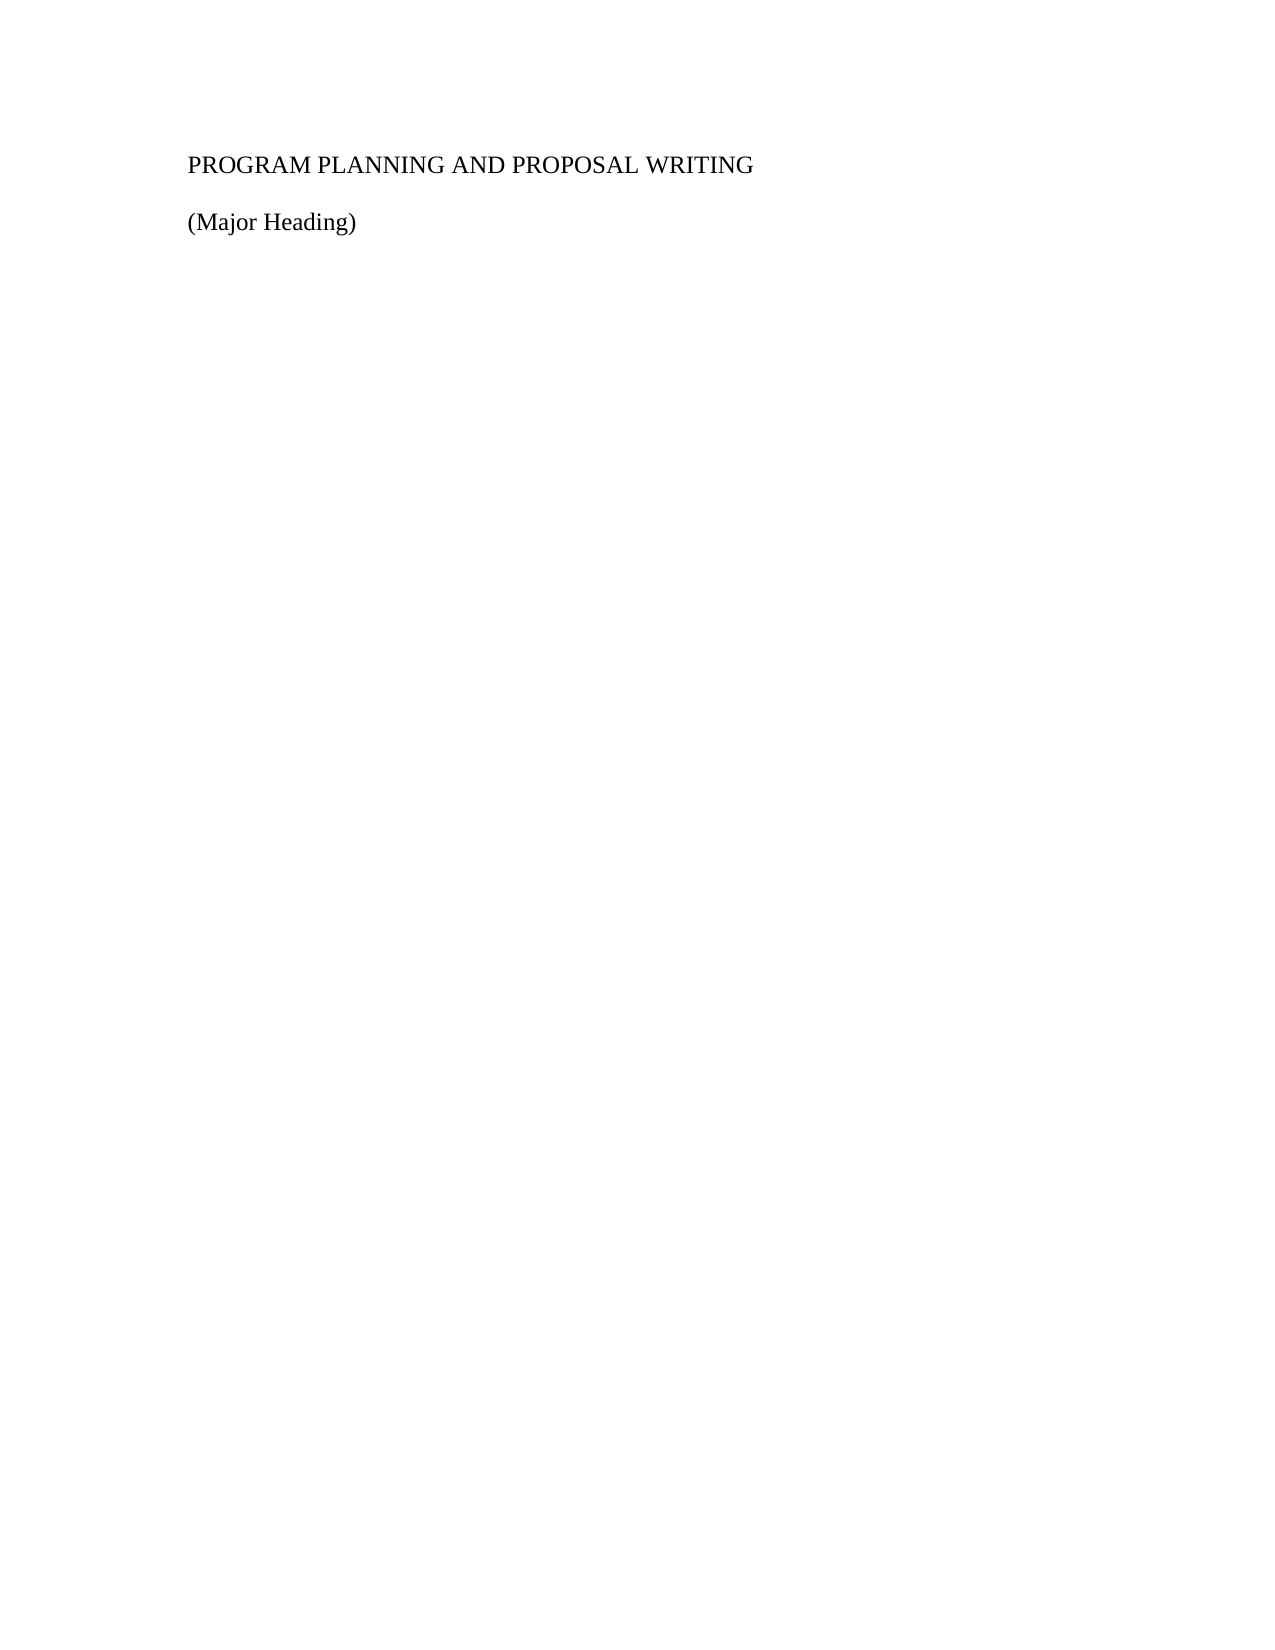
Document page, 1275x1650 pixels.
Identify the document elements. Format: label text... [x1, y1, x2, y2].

text PROGRAM PLANNING AND PROPOSAL WRITING [187, 150, 1087, 179]
text (Major Heading) [187, 207, 1087, 236]
